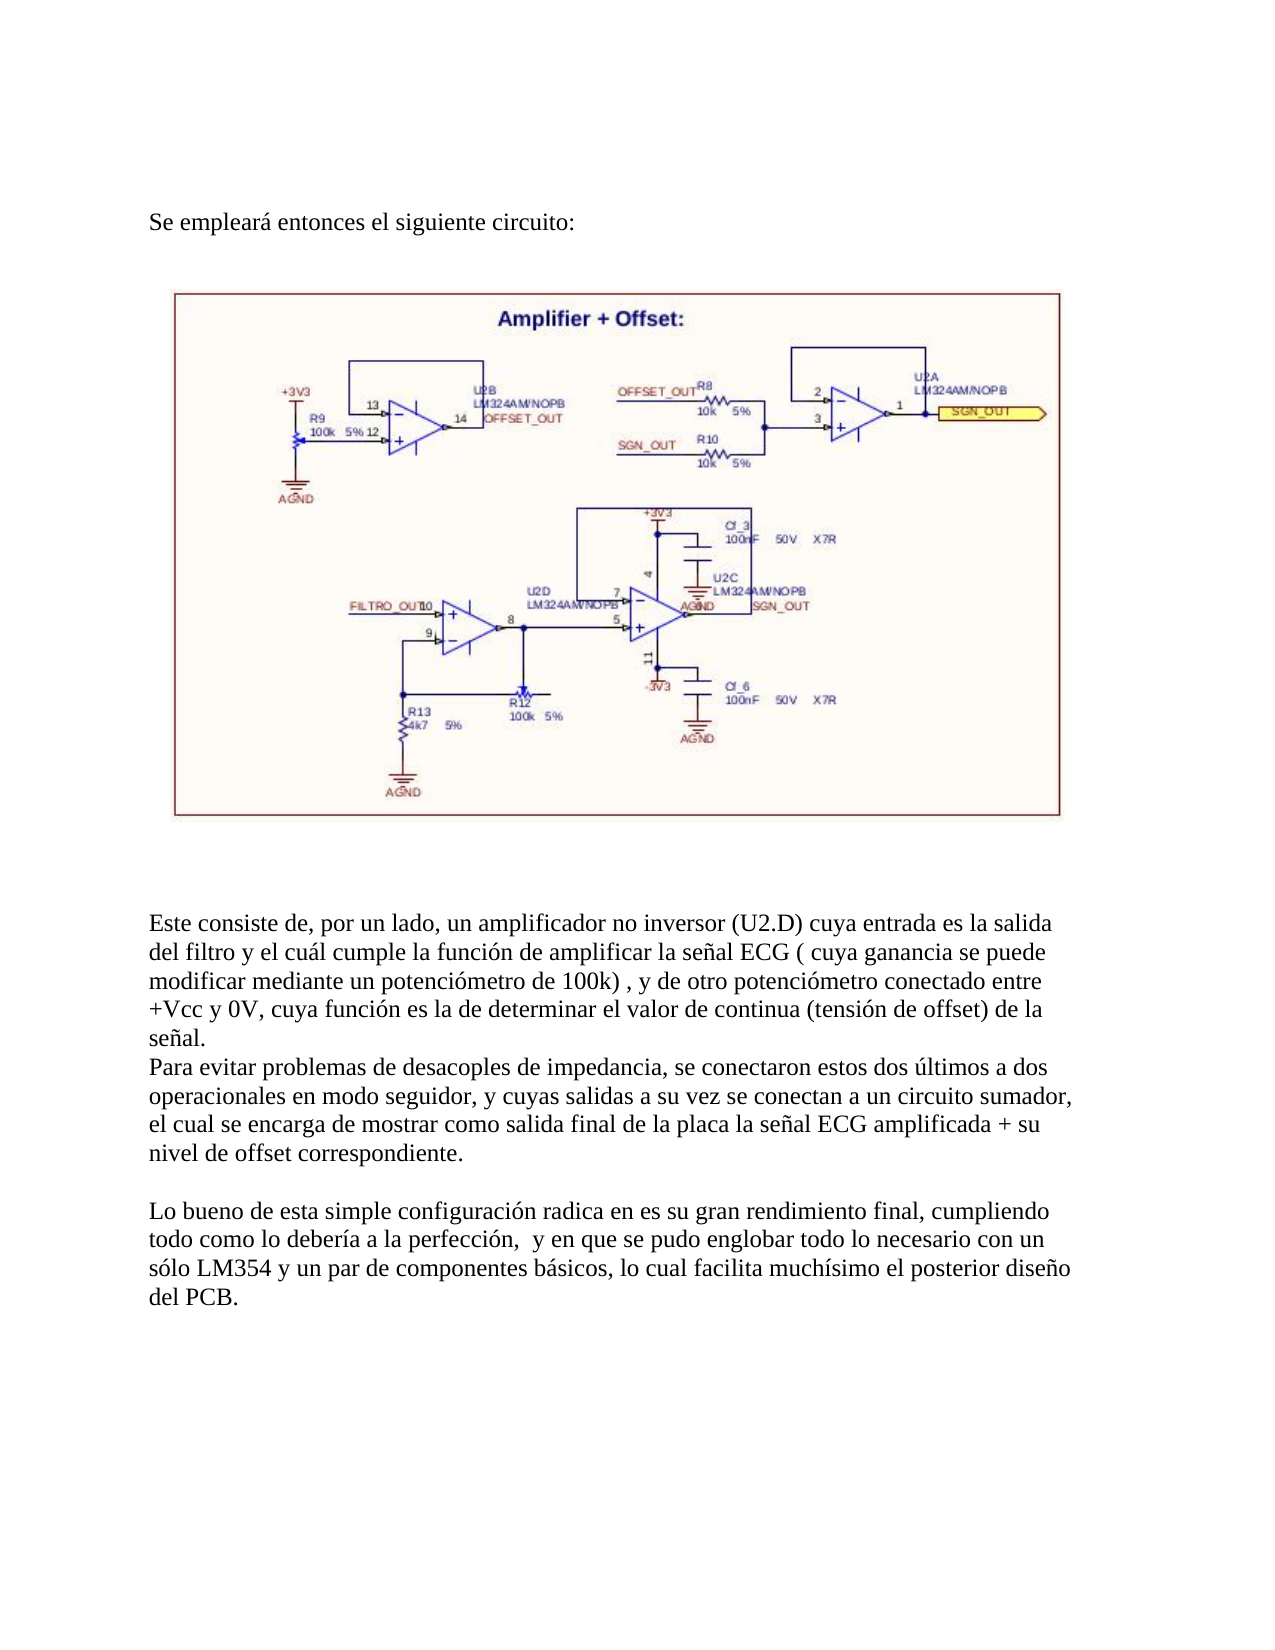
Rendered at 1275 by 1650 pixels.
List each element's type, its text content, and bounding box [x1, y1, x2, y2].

picture [170, 289, 1065, 822]
text Para evitar problemas de desacoples de impedancia, se conectaron estos dos últimos a dos operacionales en modo seguidor, y cuyas salidas a su vez se conectan a un circuito sumador, el cual se encarga de mostrar como salida final de la placa la señal ECG amplificada + su nivel de offset correspondiente. [148, 1052, 1087, 1167]
text Lo bueno de esta simple configuración radica en es su gran rendimiento final, cumpliendo todo como lo debería a la perfección, y en que se pudo englobar todo lo necesario con un sólo LM354 y un par de componentes básicos, lo cual facilita muchísimo el posterior diseño del PCB. [148, 1196, 1087, 1311]
text Este consiste de, por un lado, un amplificador no inversor (U2.D) cuya entrada es la salida del filtro y el cuál cumple la función de amplificar la señal ECG ( cuya ganancia se puede modificar mediante un potenciómetro de 100k) , y de otro potenciómetro conectado entre +Vcc y 0V, cuya función es la de determinar el valor de continua (tensión de offset) de la señal. [148, 908, 1087, 1052]
text Se empleará entonces el siguiente circuito: [148, 207, 1087, 236]
